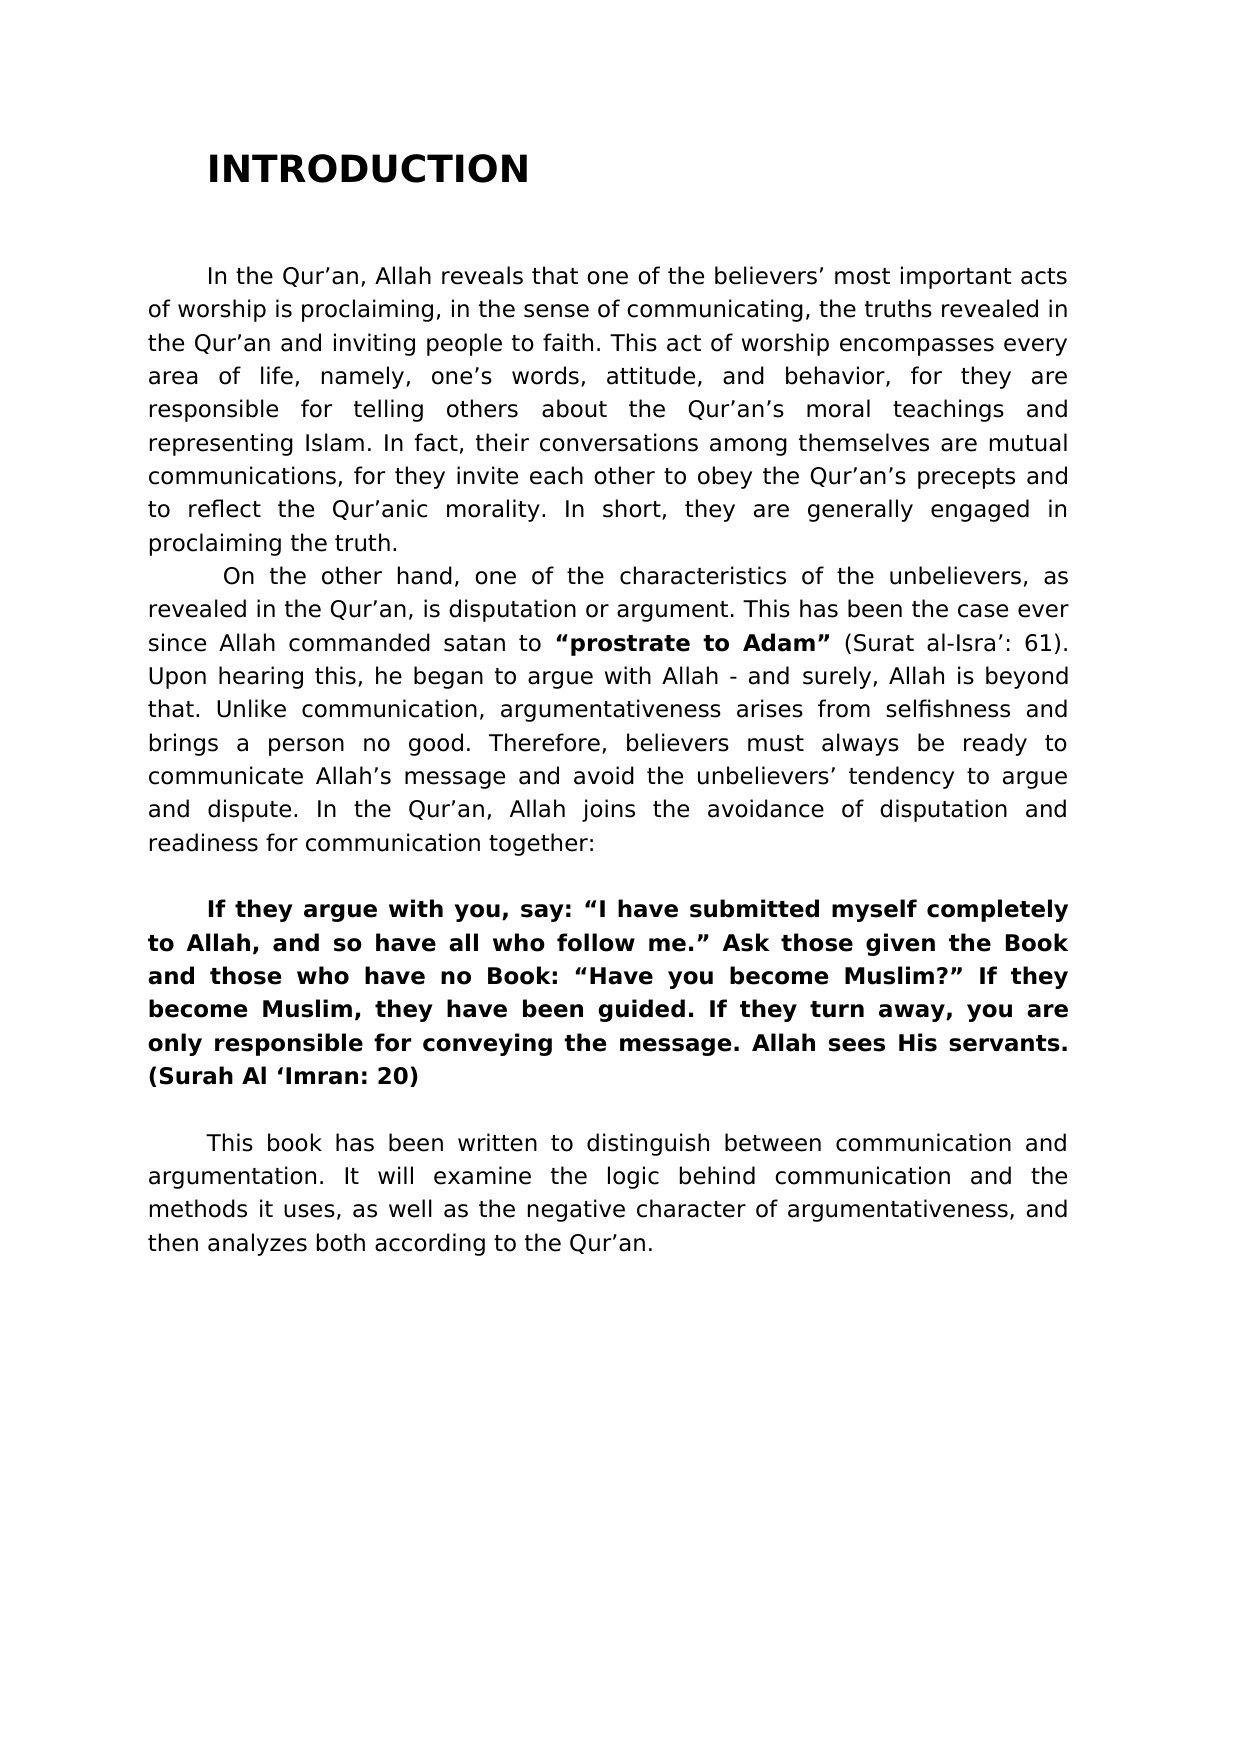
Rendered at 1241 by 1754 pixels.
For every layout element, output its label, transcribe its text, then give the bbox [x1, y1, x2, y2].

text In the Qur’an, Allah reveals that one of the believers’ most important acts of worship is proclaiming, in the sense of communicating, the truths revealed in the Qur’an and inviting people to faith. This act of worship encompasses every area of life, namely, one’s words, attitude, and behavior, for they are responsible for telling others about the Qur’an’s moral teachings and representing Islam. In fact, their conversations among themselves are mutual communications, for they invite each other to obey the Qur’an’s precepts and to reflect the Qur’anic morality. In short, they are generally engaged in proclaiming the truth. [148, 258, 1070, 558]
text INTRODUCTION [148, 148, 1070, 191]
text On the other hand, one of the characteristics of the unbelievers, as revealed in the Qur’an, is disputation or argument. This has been the case ever since Allah commanded satan to “prostrate to Adam” (Surat al-Isra’: 61). Upon hearing this, he began to argue with Allah - and surely, Allah is beyond that. Unlike communication, argumentativeness arises from selfishness and brings a person no good. Therefore, believers must always be ready to communicate Allah’s message and avoid the unbelievers’ tendency to argue and dispute. In the Qur’an, Allah joins the avoidance of disputation and readiness for communication together: [148, 558, 1070, 858]
text This book has been written to distinguish between communication and argumentation. It will examine the logic behind communication and the methods it uses, as well as the negative character of argumentativeness, and then analyzes both according to the Qur’an. [148, 1124, 1070, 1258]
text If they argue with you, say: “I have submitted myself completely to Allah, and so have all who follow me.” Ask those given the Book and those who have no Book: “Have you become Muslim?” If they become Muslim, they have been guided. If they turn away, you are only responsible for conveying the message. Allah sees His servants. (Surah Al ‘Imran: 20) [148, 891, 1070, 1091]
